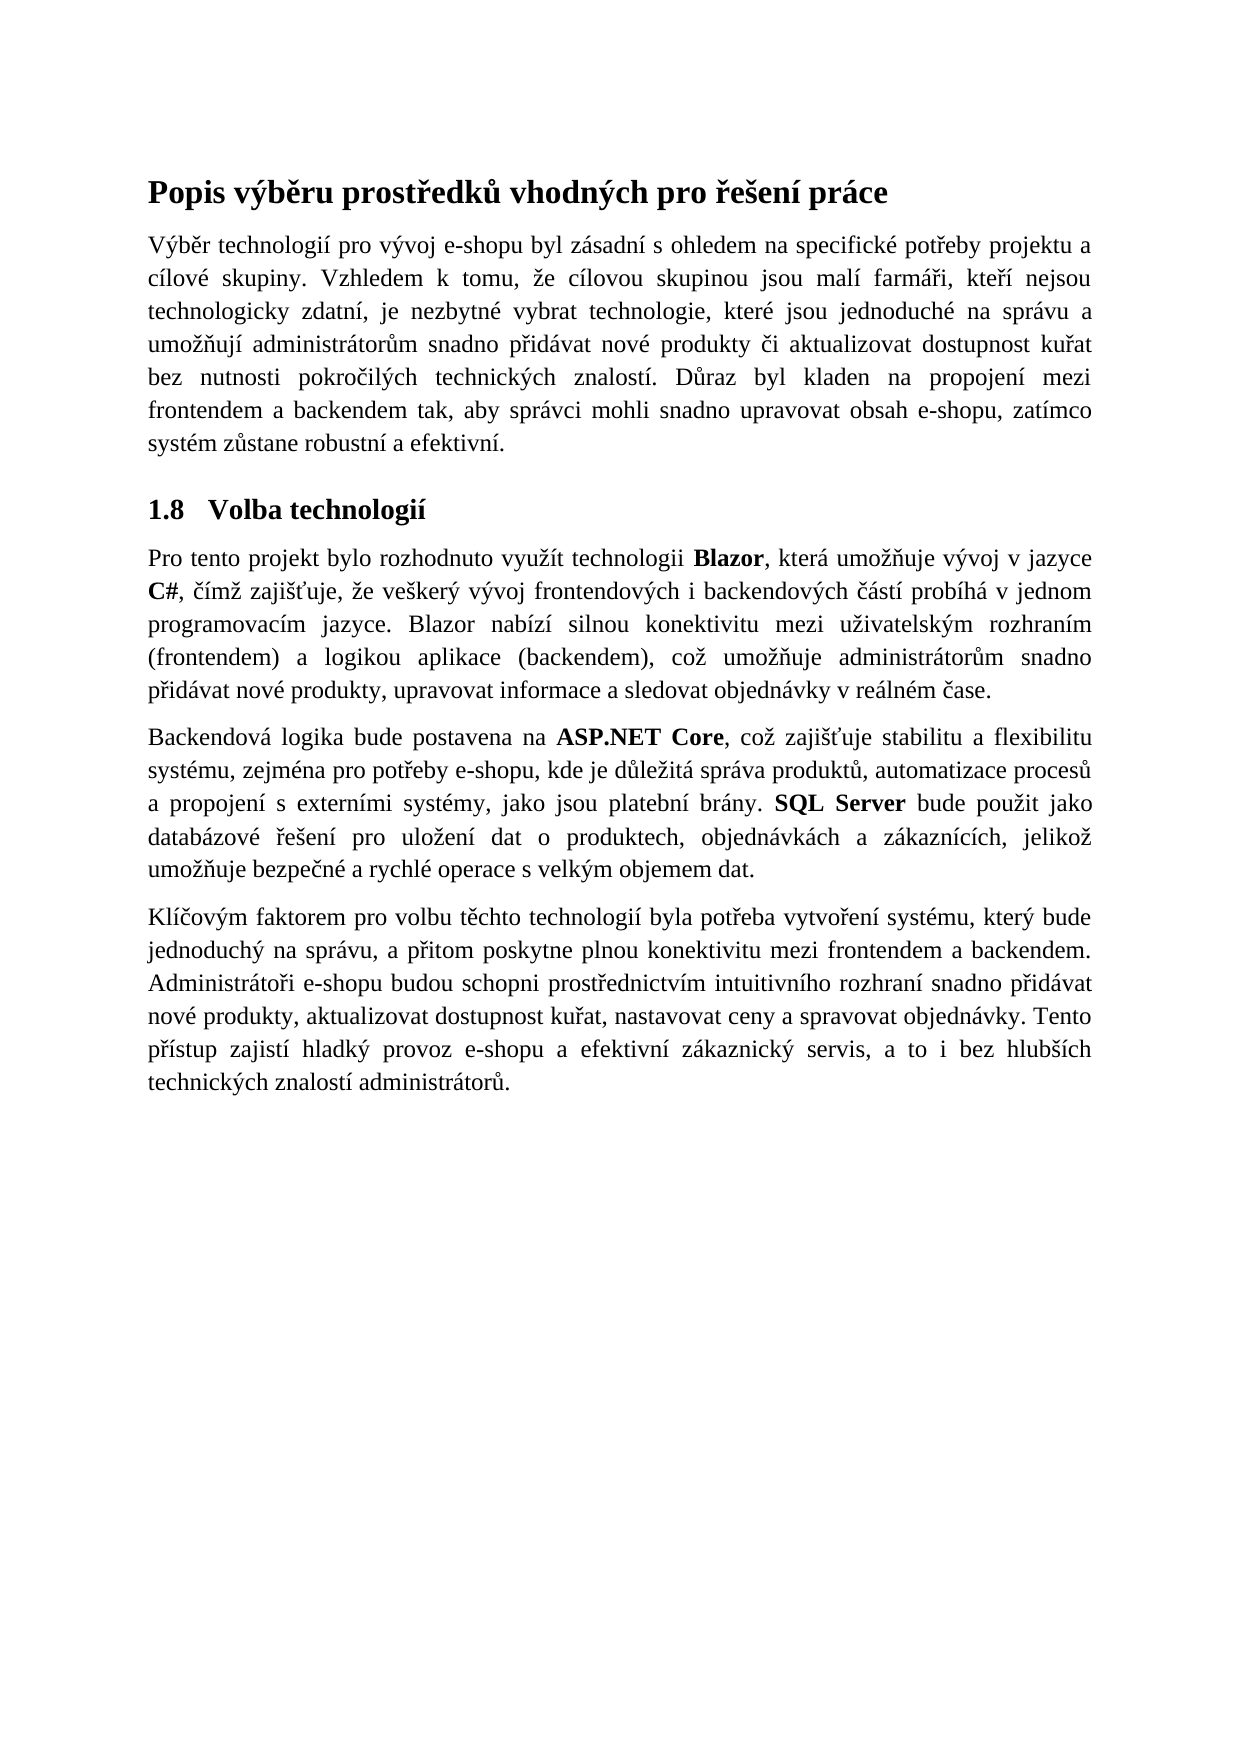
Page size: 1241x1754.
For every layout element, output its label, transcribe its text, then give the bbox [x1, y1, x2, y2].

text Pro tento projekt bylo rozhodnuto využít technologii Blazor, která umožňuje vývoj v jazyce C#, čímž zajišťuje, že veškerý vývoj frontendových i backendových částí probíhá v jednom programovacím jazyce. Blazor nabízí silnou konektivitu mezi uživatelským rozhraním (frontendem) a logikou aplikace (backendem), což umožňuje administrátorům snadno přidávat nové produkty, upravovat informace a sledovat objednávky v reálném čase. [148, 543, 1093, 704]
subtitle Popis výběru prostředků vhodných pro řešení práce [148, 173, 1093, 211]
text Backendová logika bude postavena na ASP.NET Core, což zajišťuje stabilitu a flexibilitu systému, zejména pro potřeby e-shopu, kde je důležitá správa produktů, automatizace procesů a propojení s externími systémy, jako jsou platební brány. SQL Server bude použit jako databázové řešení pro uložení dat o produktech, objednávkách a zákaznících, jelikož umožňuje bezpečné a rychlé operace s velkým objemem dat. [148, 722, 1093, 883]
text Klíčovým faktorem pro volbu těchto technologií byla potřeba vytvoření systému, který bude jednoduchý na správu, a přitom poskytne plnou konektivitu mezi frontendem a backendem. Administrátoři e-shopu budou schopni prostřednictvím intuitivního rozhraní snadno přidávat nové produkty, aktualizovat dostupnost kuřat, nastavovat ceny a spravovat objednávky. Tento přístup zajistí hladký provoz e-shopu a efektivní zákaznický servis, a to i bez hlubších technických znalostí administrátorů. [148, 902, 1093, 1096]
subtitle Volba technologií [148, 492, 1093, 526]
text Výběr technologií pro vývoj e-shopu byl zásadní s ohledem na specifické potřeby projektu a cílové skupiny. Vzhledem k tomu, že cílovou skupinou jsou malí farmáři, kteří nejsou technologicky zdatní, je nezbytné vybrat technologie, které jsou jednoduché na správu a umožňují administrátorům snadno přidávat nové produkty či aktualizovat dostupnost kuřat bez nutnosti pokročilých technických znalostí. Důraz byl kladen na propojení mezi frontendem a backendem tak, aby správci mohli snadno upravovat obsah e-shopu, zatímco systém zůstane robustní a efektivní. [148, 230, 1093, 457]
